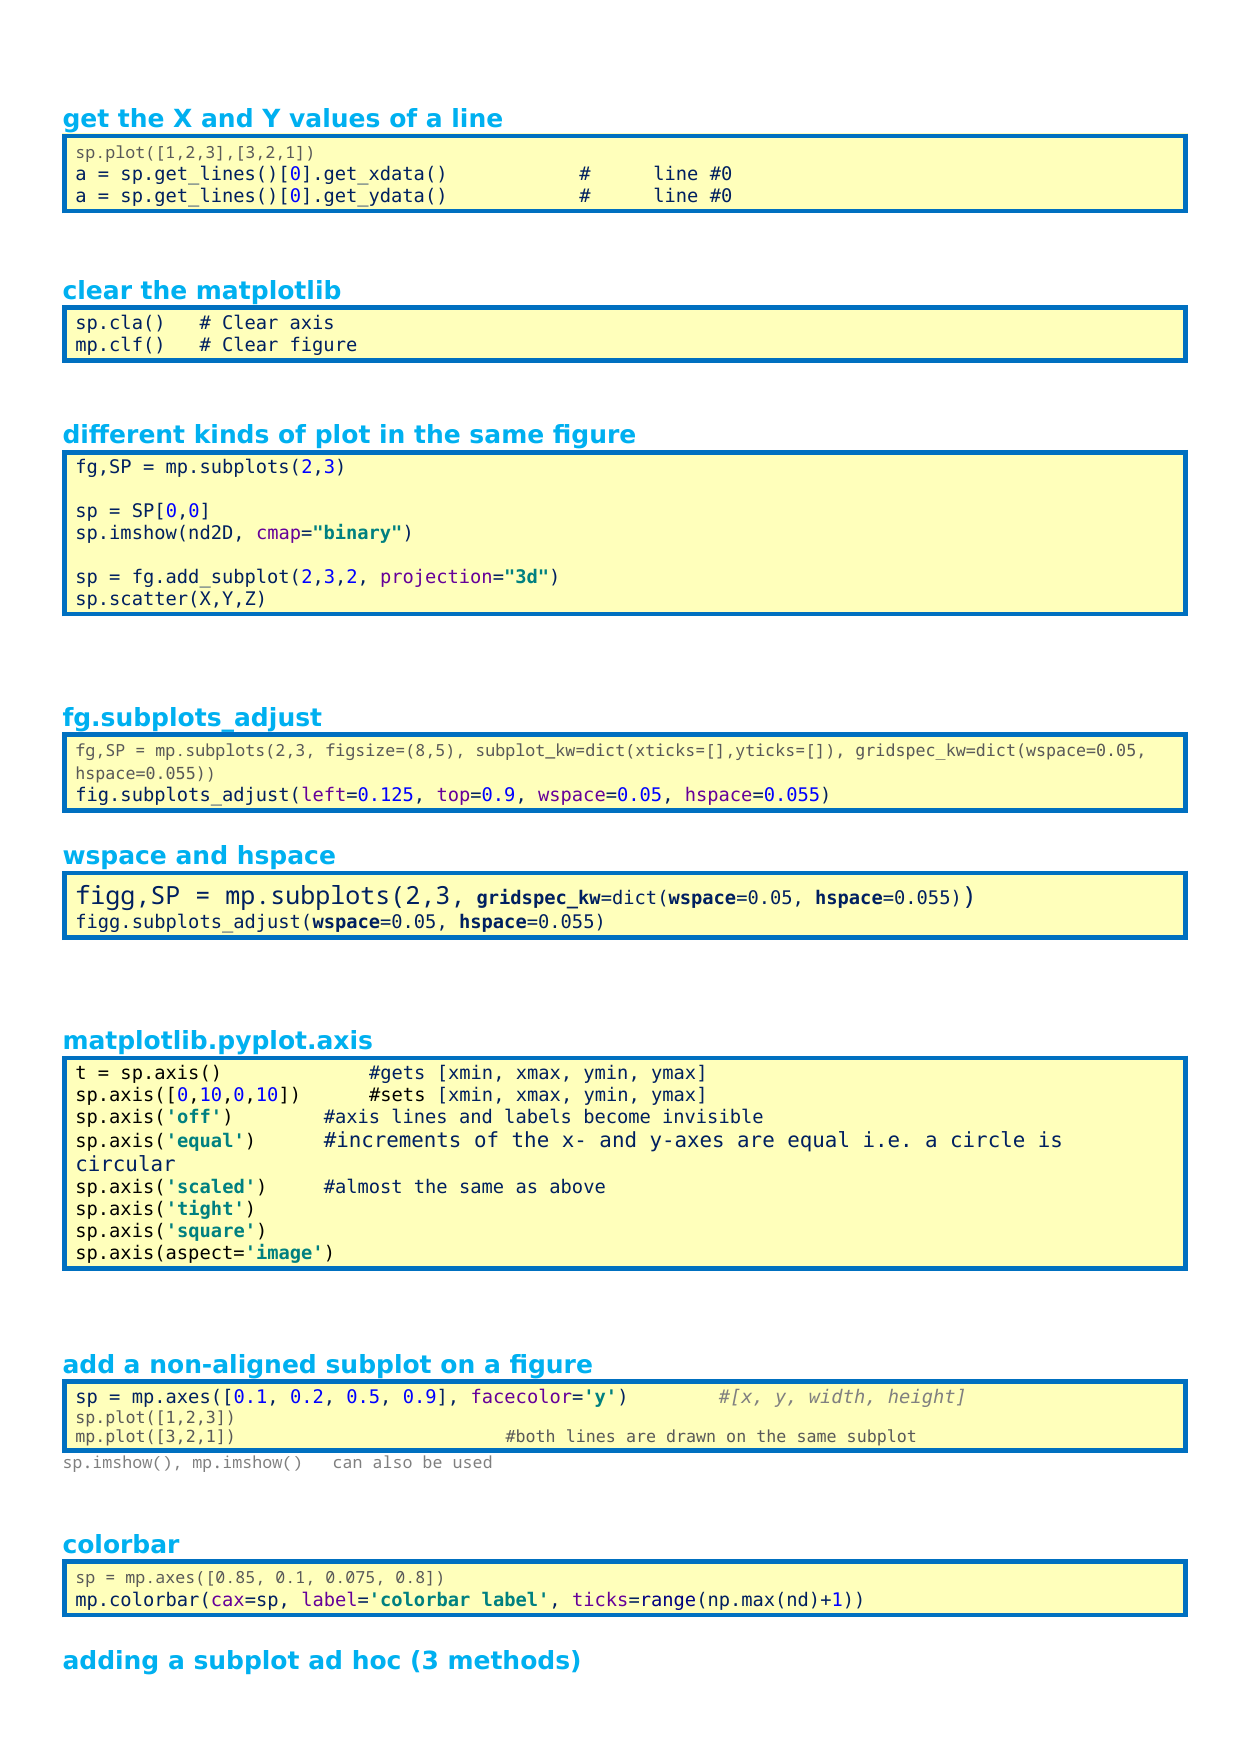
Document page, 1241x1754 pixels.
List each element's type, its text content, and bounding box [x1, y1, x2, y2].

title wspace and hspace [62, 841, 1188, 871]
text mp.clf() # Clear figure [67, 327, 1183, 358]
text fg,SP = mp.subplots(2,3, figsize=(8,5), subplot_kw=dict(xticks=[],yticks=[]), gridspec_kw=dict(wspace=0.05, hspace=0.055)) fig.subplots_adjust(left=0.125, top=0.9, wspace=0.05, hspace=0.055) [67, 737, 1183, 808]
title matplotlib.pyplot.axis [62, 1026, 1188, 1056]
text sp.plot([1,2,3]) mp.plot([3,2,1]) #both lines are drawn on the same subplot [67, 1401, 1183, 1448]
title add a non-aligned subplot on a figure [62, 1350, 1188, 1379]
title different kinds of plot in the same figure [62, 421, 1188, 450]
text figg,SP = mp.subplots(2,3, gridspec_kw=dict(wspace=0.05, hspace=0.055)) figg.subplots_adjust(wspace=0.05, hspace=0.055) [67, 875, 1183, 935]
title fg.subplots_adjust [62, 703, 1188, 732]
text sp = mp.axes([0.85, 0.1, 0.075, 0.8]) mp.colorbar(cax=sp, label='colorbar label', ticks=range(np.max(nd)+1)) [67, 1564, 1183, 1613]
text sp.axis(aspect='image') [67, 1235, 1183, 1266]
title clear the matplotlib [62, 276, 1188, 305]
text t = sp.axis() #gets [xmin, xmax, ymin, ymax] sp.axis([0,10,0,10]) #sets [xmin, xmax, ymin, ymax] sp.axis('off') #axis lines and labels become invisible sp.axis('equal') #increments of the x- and y-axes are equal i.e. a circle is circular sp.axis('scaled') #almost the same as above sp.axis('tight') sp.axis('square') [67, 1060, 1183, 1235]
title colorbar [62, 1530, 1188, 1559]
text sp.imshow(), mp.imshow() can also be used [62, 1453, 1188, 1473]
text sp.cla() # Clear axis [67, 310, 1183, 327]
text fg,SP = mp.subplots(2,3) sp = SP[0,0] sp.imshow(nd2D, cmap="binary") sp = fg.add_subplot(2,3,2, projection="3d") sp.scatter(X,Y,Z) [67, 455, 1183, 612]
text sp.plot([1,2,3],[3,2,1]) a = sp.get_lines()[0].get_xdata() # line #0 a = sp.get_lines()[0].get_ydata() # line #0 [67, 138, 1183, 209]
title get the X and Y values of a line [62, 104, 1188, 133]
text sp = mp.axes([0.1, 0.2, 0.5, 0.9], facecolor='y') #[x, y, width, height] [67, 1384, 1183, 1401]
title adding a subplot ad hoc (3 methods) [62, 1646, 1188, 1675]
